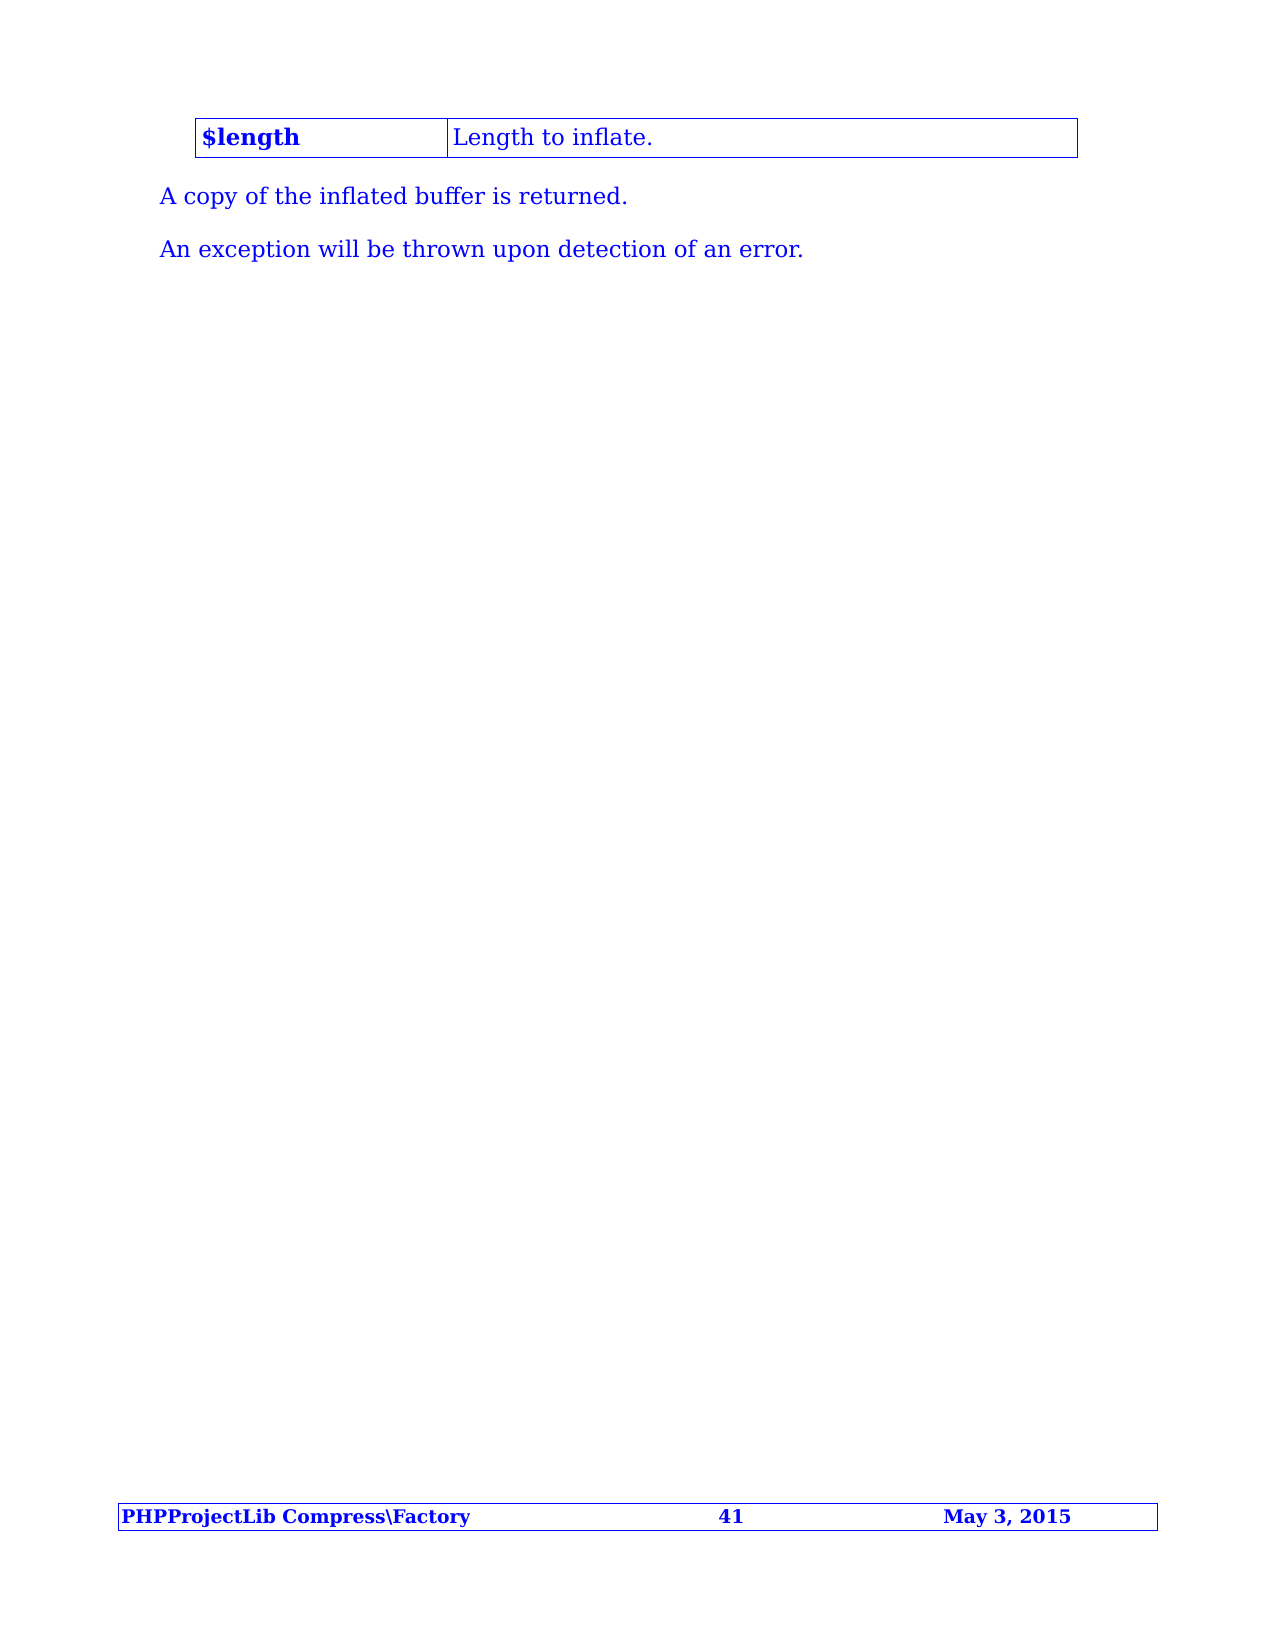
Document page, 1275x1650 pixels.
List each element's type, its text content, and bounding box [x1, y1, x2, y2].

table_cell $length [196, 119, 447, 157]
table_cell Length to inflate. [448, 119, 1077, 157]
text A copy of the inflated buffer is returned. [159, 183, 1157, 210]
text An exception will be thrown upon detection of an error. [159, 237, 1157, 263]
